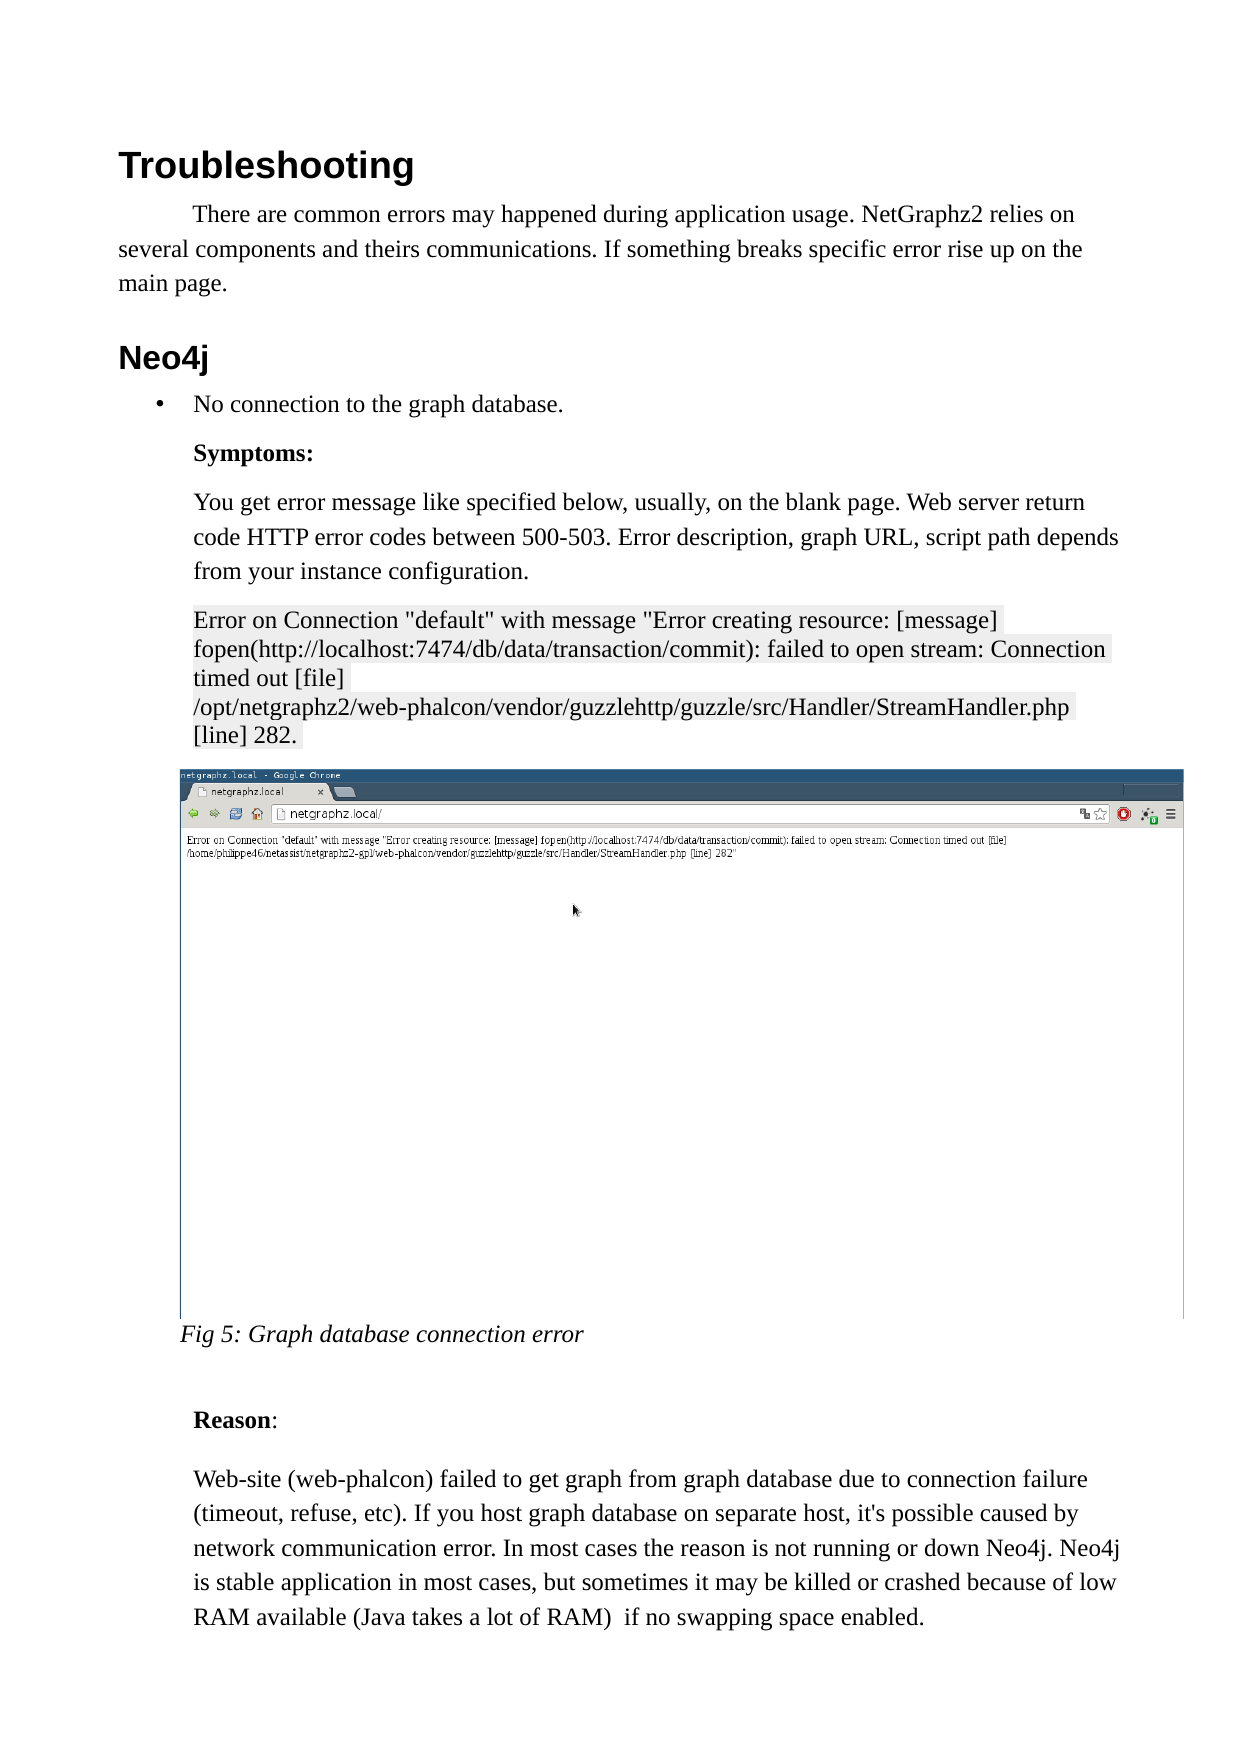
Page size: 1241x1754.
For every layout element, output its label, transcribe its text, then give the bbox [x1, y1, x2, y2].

list Error on Connection "default" with message "Error creating resource: [message] fopen(http://localhost:7474/db/data/transaction/commit): failed to open stream: Connection timed out [file] /opt/netgraphz2/web-phalcon/vendor/guzzlehttp/guzzle/src/Handler/StreamHandler.php [line] 282. [156, 605, 1122, 749]
list Web-site (web-phalcon) failed to get graph from graph database due to connection failure (timeout, refuse, etc). If you host graph database on separate host, it's possible caused by network communication error. In most cases the reason is not running or down Neo4j. Neo4j is stable application in most cases, but sometimes it may be killed or crashed because of low RAM available (Java takes a lot of RAM) if no swapping space enabled. [156, 1464, 1122, 1631]
list Reason: [156, 1406, 1122, 1434]
subtitle Neo4j [118, 338, 1122, 377]
picture [179, 769, 1184, 1319]
list No connection to the graph database. [156, 389, 1122, 418]
subtitle Troubleshooting [118, 143, 1122, 187]
text There are common errors may happened during application usage. NetGraphz2 relies on several components and theirs communications. If something breaks specific error rise up on the main page. [118, 199, 1122, 297]
list [180, 757, 1184, 769]
list Symptoms: [156, 438, 1122, 467]
list Fig 5: Graph database connection error [180, 1319, 1184, 1347]
list You get error message like specified below, usually, on the blank page. Web server return code HTTP error codes between 500-503. Error description, graph URL, script path depends from your instance configuration. [156, 487, 1122, 585]
